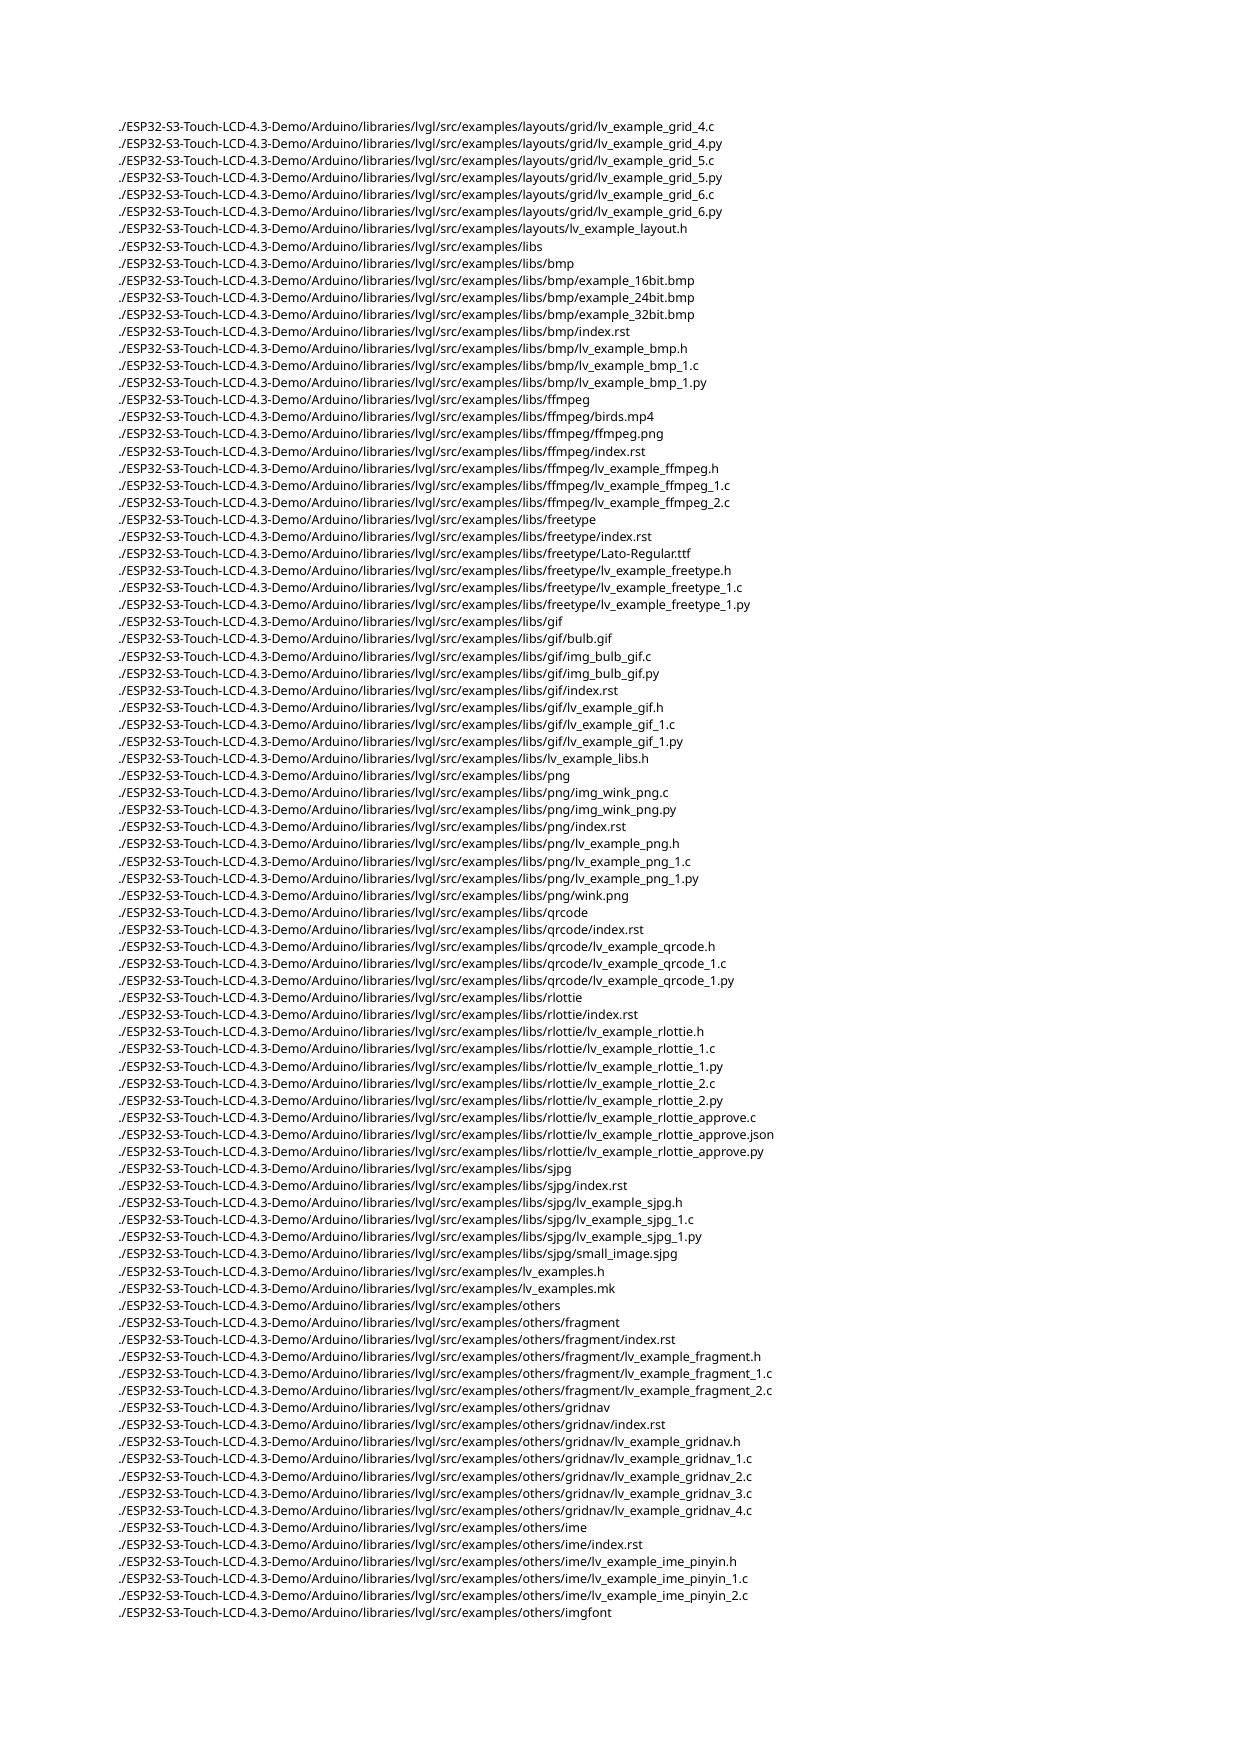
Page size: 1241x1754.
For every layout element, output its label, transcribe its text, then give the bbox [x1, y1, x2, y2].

text ./ESP32-S3-Touch-LCD-4.3-Demo/Arduino/libraries/lvgl/src/examples/libs/ffmpeg/birds.mp4 [118, 408, 1122, 426]
text ./ESP32-S3-Touch-LCD-4.3-Demo/Arduino/libraries/lvgl/src/examples/libs/png/lv_example_png_1.c [118, 853, 1122, 870]
text ./ESP32-S3-Touch-LCD-4.3-Demo/Arduino/libraries/lvgl/src/examples/libs/bmp/lv_example_bmp_1.py [118, 374, 1122, 391]
text ./ESP32-S3-Touch-LCD-4.3-Demo/Arduino/libraries/lvgl/src/examples/libs/gif/lv_example_gif_1.py [118, 733, 1122, 750]
text ./ESP32-S3-Touch-LCD-4.3-Demo/Arduino/libraries/lvgl/src/examples/layouts/grid/lv_example_grid_5.py [118, 169, 1122, 186]
text ./ESP32-S3-Touch-LCD-4.3-Demo/Arduino/libraries/lvgl/src/examples/layouts/grid/lv_example_grid_6.py [118, 203, 1122, 221]
text ./ESP32-S3-Touch-LCD-4.3-Demo/Arduino/libraries/lvgl/src/examples/others/ime/lv_example_ime_pinyin_1.c [118, 1570, 1122, 1587]
text ./ESP32-S3-Touch-LCD-4.3-Demo/Arduino/libraries/lvgl/src/examples/layouts/grid/lv_example_grid_4.c [118, 118, 1122, 135]
text ./ESP32-S3-Touch-LCD-4.3-Demo/Arduino/libraries/lvgl/src/examples/layouts/grid/lv_example_grid_6.c [118, 186, 1122, 203]
text ./ESP32-S3-Touch-LCD-4.3-Demo/Arduino/libraries/lvgl/src/examples/libs/freetype/index.rst [118, 528, 1122, 545]
text ./ESP32-S3-Touch-LCD-4.3-Demo/Arduino/libraries/lvgl/src/examples/others/fragment [118, 1314, 1122, 1331]
text ./ESP32-S3-Touch-LCD-4.3-Demo/Arduino/libraries/lvgl/src/examples/libs/sjpg/lv_example_sjpg_1.c [118, 1211, 1122, 1228]
text ./ESP32-S3-Touch-LCD-4.3-Demo/Arduino/libraries/lvgl/src/examples/libs/bmp/example_16bit.bmp [118, 272, 1122, 289]
text ./ESP32-S3-Touch-LCD-4.3-Demo/Arduino/libraries/lvgl/src/examples/libs/freetype/lv_example_freetype_1.py [118, 596, 1122, 613]
text ./ESP32-S3-Touch-LCD-4.3-Demo/Arduino/libraries/lvgl/src/examples/libs/png/wink.png [118, 887, 1122, 904]
text ./ESP32-S3-Touch-LCD-4.3-Demo/Arduino/libraries/lvgl/src/examples/libs/bmp/index.rst [118, 323, 1122, 340]
text ./ESP32-S3-Touch-LCD-4.3-Demo/Arduino/libraries/lvgl/src/examples/others/gridnav/lv_example_gridnav_4.c [118, 1502, 1122, 1519]
text ./ESP32-S3-Touch-LCD-4.3-Demo/Arduino/libraries/lvgl/src/examples/libs/gif/lv_example_gif_1.c [118, 716, 1122, 733]
text ./ESP32-S3-Touch-LCD-4.3-Demo/Arduino/libraries/lvgl/src/examples/libs/qrcode/lv_example_qrcode.h [118, 938, 1122, 955]
text ./ESP32-S3-Touch-LCD-4.3-Demo/Arduino/libraries/lvgl/src/examples/others/ime/lv_example_ime_pinyin.h [118, 1553, 1122, 1570]
text ./ESP32-S3-Touch-LCD-4.3-Demo/Arduino/libraries/lvgl/src/examples/libs/sjpg/lv_example_sjpg.h [118, 1194, 1122, 1211]
text ./ESP32-S3-Touch-LCD-4.3-Demo/Arduino/libraries/lvgl/src/examples/libs/bmp/example_24bit.bmp [118, 289, 1122, 306]
text ./ESP32-S3-Touch-LCD-4.3-Demo/Arduino/libraries/lvgl/src/examples/libs/qrcode/index.rst [118, 921, 1122, 938]
text ./ESP32-S3-Touch-LCD-4.3-Demo/Arduino/libraries/lvgl/src/examples/others/gridnav/lv_example_gridnav_1.c [118, 1451, 1122, 1468]
text ./ESP32-S3-Touch-LCD-4.3-Demo/Arduino/libraries/lvgl/src/examples/others/gridnav/lv_example_gridnav_2.c [118, 1468, 1122, 1485]
text ./ESP32-S3-Touch-LCD-4.3-Demo/Arduino/libraries/lvgl/src/examples/libs/qrcode/lv_example_qrcode_1.c [118, 955, 1122, 972]
text ./ESP32-S3-Touch-LCD-4.3-Demo/Arduino/libraries/lvgl/src/examples/libs/rlottie/lv_example_rlottie_2.py [118, 1092, 1122, 1109]
text ./ESP32-S3-Touch-LCD-4.3-Demo/Arduino/libraries/lvgl/src/examples/lv_examples.h [118, 1263, 1122, 1280]
text ./ESP32-S3-Touch-LCD-4.3-Demo/Arduino/libraries/lvgl/src/examples/libs/sjpg/small_image.sjpg [118, 1246, 1122, 1263]
text ./ESP32-S3-Touch-LCD-4.3-Demo/Arduino/libraries/lvgl/src/examples/libs/gif/index.rst [118, 682, 1122, 699]
text ./ESP32-S3-Touch-LCD-4.3-Demo/Arduino/libraries/lvgl/src/examples/libs/gif/img_bulb_gif.c [118, 648, 1122, 665]
text ./ESP32-S3-Touch-LCD-4.3-Demo/Arduino/libraries/lvgl/src/examples/others/fragment/lv_example_fragment_2.c [118, 1382, 1122, 1399]
text ./ESP32-S3-Touch-LCD-4.3-Demo/Arduino/libraries/lvgl/src/examples/libs/png [118, 767, 1122, 784]
text ./ESP32-S3-Touch-LCD-4.3-Demo/Arduino/libraries/lvgl/src/examples/others/ime [118, 1519, 1122, 1536]
text ./ESP32-S3-Touch-LCD-4.3-Demo/Arduino/libraries/lvgl/src/examples/others/ime/index.rst [118, 1536, 1122, 1553]
text ./ESP32-S3-Touch-LCD-4.3-Demo/Arduino/libraries/lvgl/src/examples/libs/bmp/lv_example_bmp_1.c [118, 357, 1122, 374]
text ./ESP32-S3-Touch-LCD-4.3-Demo/Arduino/libraries/lvgl/src/examples/libs/png/img_wink_png.py [118, 801, 1122, 818]
text ./ESP32-S3-Touch-LCD-4.3-Demo/Arduino/libraries/lvgl/src/examples/libs/rlottie/index.rst [118, 1006, 1122, 1023]
text ./ESP32-S3-Touch-LCD-4.3-Demo/Arduino/libraries/lvgl/src/examples/libs/freetype/Lato-Regular.ttf [118, 545, 1122, 562]
text ./ESP32-S3-Touch-LCD-4.3-Demo/Arduino/libraries/lvgl/src/examples/libs/bmp/lv_example_bmp.h [118, 340, 1122, 357]
text ./ESP32-S3-Touch-LCD-4.3-Demo/Arduino/libraries/lvgl/src/examples/libs/gif [118, 613, 1122, 631]
text ./ESP32-S3-Touch-LCD-4.3-Demo/Arduino/libraries/lvgl/src/examples/libs/qrcode [118, 904, 1122, 921]
text ./ESP32-S3-Touch-LCD-4.3-Demo/Arduino/libraries/lvgl/src/examples/libs/freetype [118, 511, 1122, 528]
text ./ESP32-S3-Touch-LCD-4.3-Demo/Arduino/libraries/lvgl/src/examples/others/fragment/index.rst [118, 1331, 1122, 1348]
text ./ESP32-S3-Touch-LCD-4.3-Demo/Arduino/libraries/lvgl/src/examples/libs/qrcode/lv_example_qrcode_1.py [118, 972, 1122, 989]
text ./ESP32-S3-Touch-LCD-4.3-Demo/Arduino/libraries/lvgl/src/examples/libs/png/lv_example_png_1.py [118, 870, 1122, 887]
text ./ESP32-S3-Touch-LCD-4.3-Demo/Arduino/libraries/lvgl/src/examples/others [118, 1297, 1122, 1314]
text ./ESP32-S3-Touch-LCD-4.3-Demo/Arduino/libraries/lvgl/src/examples/lv_examples.mk [118, 1280, 1122, 1297]
text ./ESP32-S3-Touch-LCD-4.3-Demo/Arduino/libraries/lvgl/src/examples/others/ime/lv_example_ime_pinyin_2.c [118, 1587, 1122, 1604]
text ./ESP32-S3-Touch-LCD-4.3-Demo/Arduino/libraries/lvgl/src/examples/libs/rlottie [118, 989, 1122, 1006]
text ./ESP32-S3-Touch-LCD-4.3-Demo/Arduino/libraries/lvgl/src/examples/others/fragment/lv_example_fragment.h [118, 1348, 1122, 1365]
text ./ESP32-S3-Touch-LCD-4.3-Demo/Arduino/libraries/lvgl/src/examples/libs/rlottie/lv_example_rlottie_approve.c [118, 1109, 1122, 1126]
text ./ESP32-S3-Touch-LCD-4.3-Demo/Arduino/libraries/lvgl/src/examples/libs/bmp/example_32bit.bmp [118, 306, 1122, 323]
text ./ESP32-S3-Touch-LCD-4.3-Demo/Arduino/libraries/lvgl/src/examples/layouts/lv_example_layout.h [118, 221, 1122, 238]
text ./ESP32-S3-Touch-LCD-4.3-Demo/Arduino/libraries/lvgl/src/examples/libs/rlottie/lv_example_rlottie.h [118, 1023, 1122, 1041]
text ./ESP32-S3-Touch-LCD-4.3-Demo/Arduino/libraries/lvgl/src/examples/libs/lv_example_libs.h [118, 750, 1122, 767]
text ./ESP32-S3-Touch-LCD-4.3-Demo/Arduino/libraries/lvgl/src/examples/libs/sjpg [118, 1160, 1122, 1177]
text ./ESP32-S3-Touch-LCD-4.3-Demo/Arduino/libraries/lvgl/src/examples/libs/ffmpeg [118, 391, 1122, 408]
text ./ESP32-S3-Touch-LCD-4.3-Demo/Arduino/libraries/lvgl/src/examples/others/gridnav/lv_example_gridnav_3.c [118, 1485, 1122, 1502]
text ./ESP32-S3-Touch-LCD-4.3-Demo/Arduino/libraries/lvgl/src/examples/libs/rlottie/lv_example_rlottie_1.c [118, 1041, 1122, 1058]
text ./ESP32-S3-Touch-LCD-4.3-Demo/Arduino/libraries/lvgl/src/examples/libs/gif/img_bulb_gif.py [118, 665, 1122, 682]
text ./ESP32-S3-Touch-LCD-4.3-Demo/Arduino/libraries/lvgl/src/examples/libs/sjpg/lv_example_sjpg_1.py [118, 1228, 1122, 1246]
text ./ESP32-S3-Touch-LCD-4.3-Demo/Arduino/libraries/lvgl/src/examples/libs/ffmpeg/lv_example_ffmpeg_1.c [118, 477, 1122, 494]
text ./ESP32-S3-Touch-LCD-4.3-Demo/Arduino/libraries/lvgl/src/examples/others/fragment/lv_example_fragment_1.c [118, 1365, 1122, 1382]
text ./ESP32-S3-Touch-LCD-4.3-Demo/Arduino/libraries/lvgl/src/examples/libs/ffmpeg/index.rst [118, 443, 1122, 460]
text ./ESP32-S3-Touch-LCD-4.3-Demo/Arduino/libraries/lvgl/src/examples/libs [118, 238, 1122, 255]
text ./ESP32-S3-Touch-LCD-4.3-Demo/Arduino/libraries/lvgl/src/examples/others/imgfont [118, 1604, 1122, 1621]
text ./ESP32-S3-Touch-LCD-4.3-Demo/Arduino/libraries/lvgl/src/examples/libs/ffmpeg/ffmpeg.png [118, 426, 1122, 443]
text ./ESP32-S3-Touch-LCD-4.3-Demo/Arduino/libraries/lvgl/src/examples/libs/bmp [118, 255, 1122, 272]
text ./ESP32-S3-Touch-LCD-4.3-Demo/Arduino/libraries/lvgl/src/examples/libs/png/img_wink_png.c [118, 784, 1122, 801]
text ./ESP32-S3-Touch-LCD-4.3-Demo/Arduino/libraries/lvgl/src/examples/libs/rlottie/lv_example_rlottie_1.py [118, 1058, 1122, 1075]
text ./ESP32-S3-Touch-LCD-4.3-Demo/Arduino/libraries/lvgl/src/examples/libs/sjpg/index.rst [118, 1177, 1122, 1194]
text ./ESP32-S3-Touch-LCD-4.3-Demo/Arduino/libraries/lvgl/src/examples/libs/gif/lv_example_gif.h [118, 699, 1122, 716]
text ./ESP32-S3-Touch-LCD-4.3-Demo/Arduino/libraries/lvgl/src/examples/others/gridnav/index.rst [118, 1416, 1122, 1433]
text ./ESP32-S3-Touch-LCD-4.3-Demo/Arduino/libraries/lvgl/src/examples/others/gridnav/lv_example_gridnav.h [118, 1433, 1122, 1451]
text ./ESP32-S3-Touch-LCD-4.3-Demo/Arduino/libraries/lvgl/src/examples/libs/png/lv_example_png.h [118, 836, 1122, 853]
text ./ESP32-S3-Touch-LCD-4.3-Demo/Arduino/libraries/lvgl/src/examples/libs/ffmpeg/lv_example_ffmpeg.h [118, 460, 1122, 477]
text ./ESP32-S3-Touch-LCD-4.3-Demo/Arduino/libraries/lvgl/src/examples/layouts/grid/lv_example_grid_4.py [118, 135, 1122, 152]
text ./ESP32-S3-Touch-LCD-4.3-Demo/Arduino/libraries/lvgl/src/examples/layouts/grid/lv_example_grid_5.c [118, 152, 1122, 169]
text ./ESP32-S3-Touch-LCD-4.3-Demo/Arduino/libraries/lvgl/src/examples/libs/rlottie/lv_example_rlottie_approve.py [118, 1143, 1122, 1160]
text ./ESP32-S3-Touch-LCD-4.3-Demo/Arduino/libraries/lvgl/src/examples/others/gridnav [118, 1399, 1122, 1416]
text ./ESP32-S3-Touch-LCD-4.3-Demo/Arduino/libraries/lvgl/src/examples/libs/rlottie/lv_example_rlottie_approve.json [118, 1126, 1122, 1143]
text ./ESP32-S3-Touch-LCD-4.3-Demo/Arduino/libraries/lvgl/src/examples/libs/ffmpeg/lv_example_ffmpeg_2.c [118, 494, 1122, 511]
text ./ESP32-S3-Touch-LCD-4.3-Demo/Arduino/libraries/lvgl/src/examples/libs/gif/bulb.gif [118, 631, 1122, 648]
text ./ESP32-S3-Touch-LCD-4.3-Demo/Arduino/libraries/lvgl/src/examples/libs/png/index.rst [118, 818, 1122, 836]
text ./ESP32-S3-Touch-LCD-4.3-Demo/Arduino/libraries/lvgl/src/examples/libs/freetype/lv_example_freetype_1.c [118, 579, 1122, 596]
text ./ESP32-S3-Touch-LCD-4.3-Demo/Arduino/libraries/lvgl/src/examples/libs/freetype/lv_example_freetype.h [118, 562, 1122, 579]
text ./ESP32-S3-Touch-LCD-4.3-Demo/Arduino/libraries/lvgl/src/examples/libs/rlottie/lv_example_rlottie_2.c [118, 1075, 1122, 1092]
